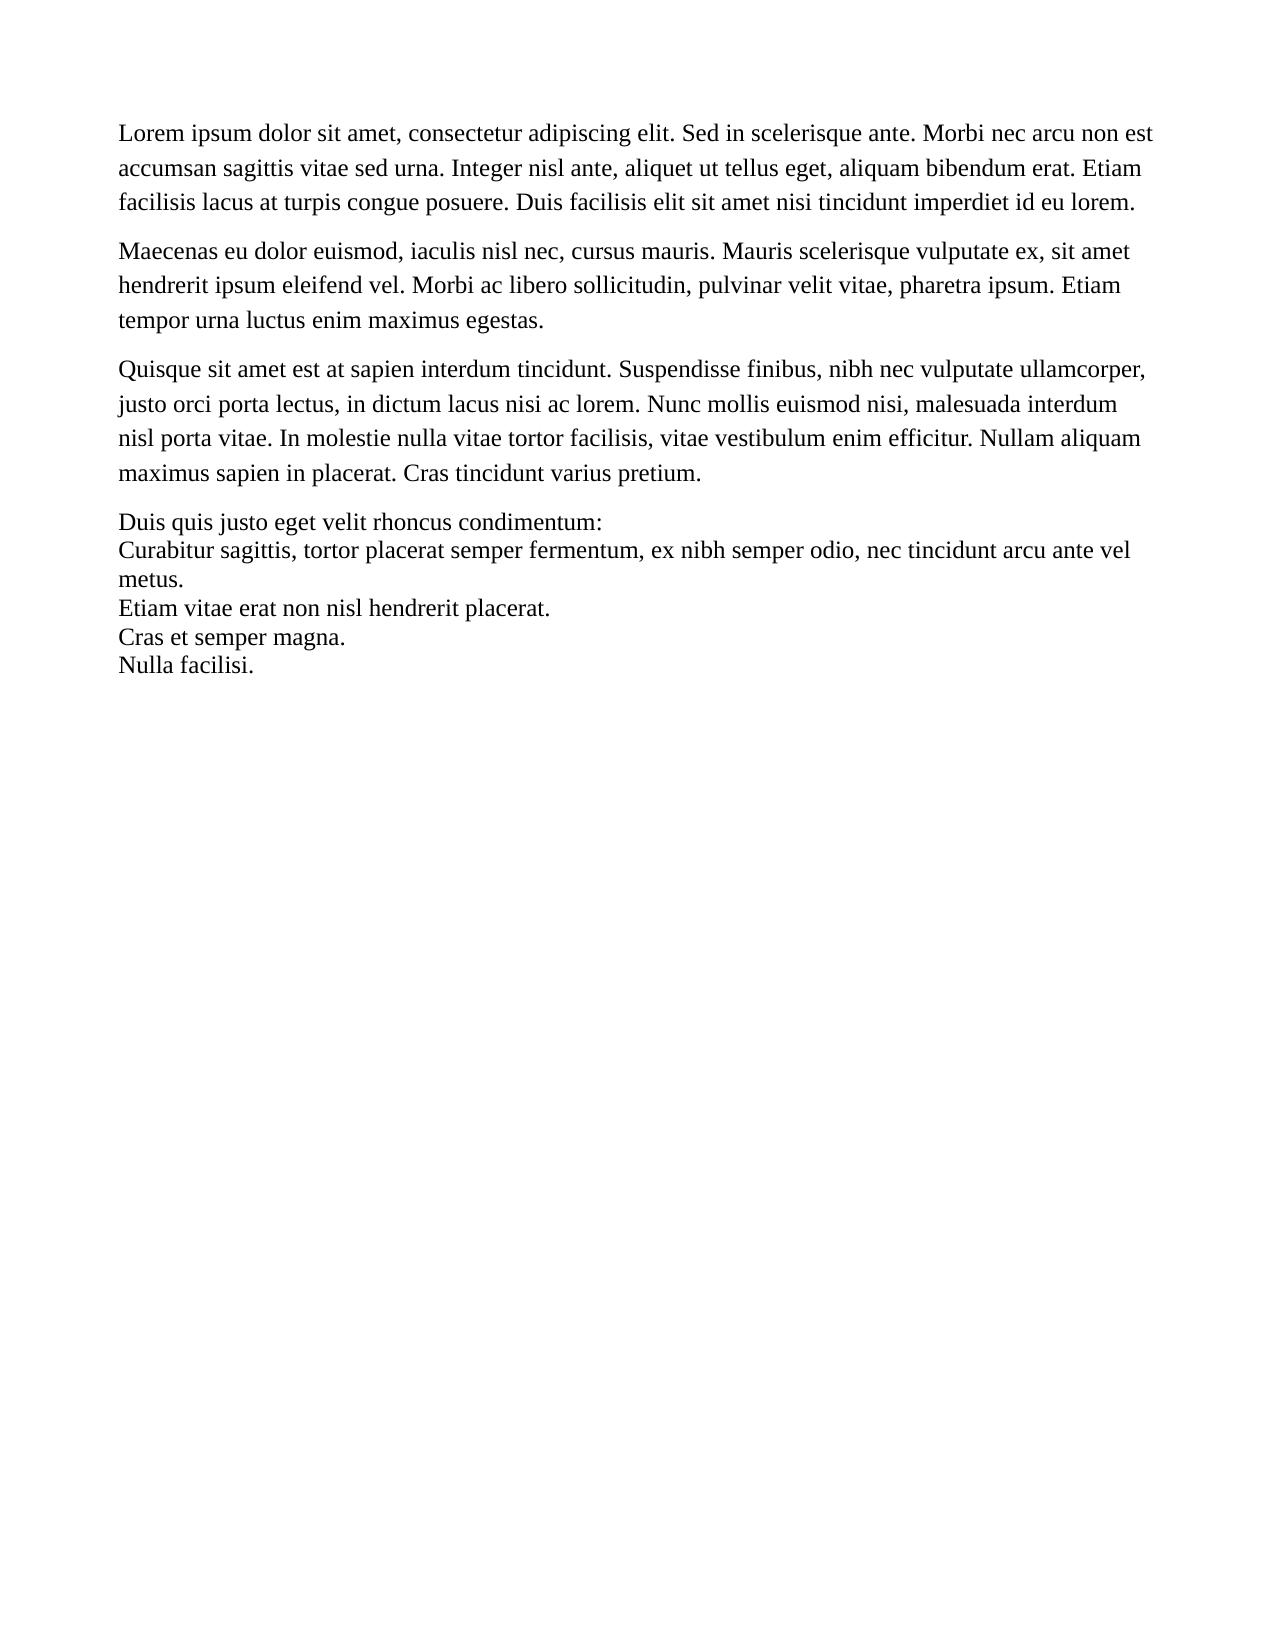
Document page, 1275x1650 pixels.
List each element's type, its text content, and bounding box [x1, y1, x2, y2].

text Lorem ipsum dolor sit amet, consectetur adipiscing elit. Sed in scelerisque ante. Morbi nec arcu non est accumsan sagittis vitae sed urna. Integer nisl ante, aliquet ut tellus eget, aliquam bibendum erat. Etiam facilisis lacus at turpis congue posuere. Duis facilisis elit sit amet nisi tincidunt imperdiet id eu lorem. [118, 118, 1157, 216]
text Duis quis justo eget velit rhoncus condimentum: Curabitur sagittis, tortor placerat semper fermentum, ex nibh semper odio, nec tincidunt arcu ante vel metus. Etiam vitae erat non nisl hendrerit placerat. Cras et semper magna. Nulla facilisi. [118, 507, 1157, 679]
text Maecenas eu dolor euismod, iaculis nisl nec, cursus mauris. Mauris scelerisque vulputate ex, sit amet hendrerit ipsum eleifend vel. Morbi ac libero sollicitudin, pulvinar velit vitae, pharetra ipsum. Etiam tempor urna luctus enim maximus egestas. [118, 236, 1157, 334]
text Quisque sit amet est at sapien interdum tincidunt. Suspendisse finibus, nibh nec vulputate ullamcorper, justo orci porta lectus, in dictum lacus nisi ac lorem. Nunc mollis euismod nisi, malesuada interdum nisl porta vitae. In molestie nulla vitae tortor facilisis, vitae vestibulum enim efficitur. Nullam aliquam maximus sapien in placerat. Cras tincidunt varius pretium. [118, 354, 1157, 486]
